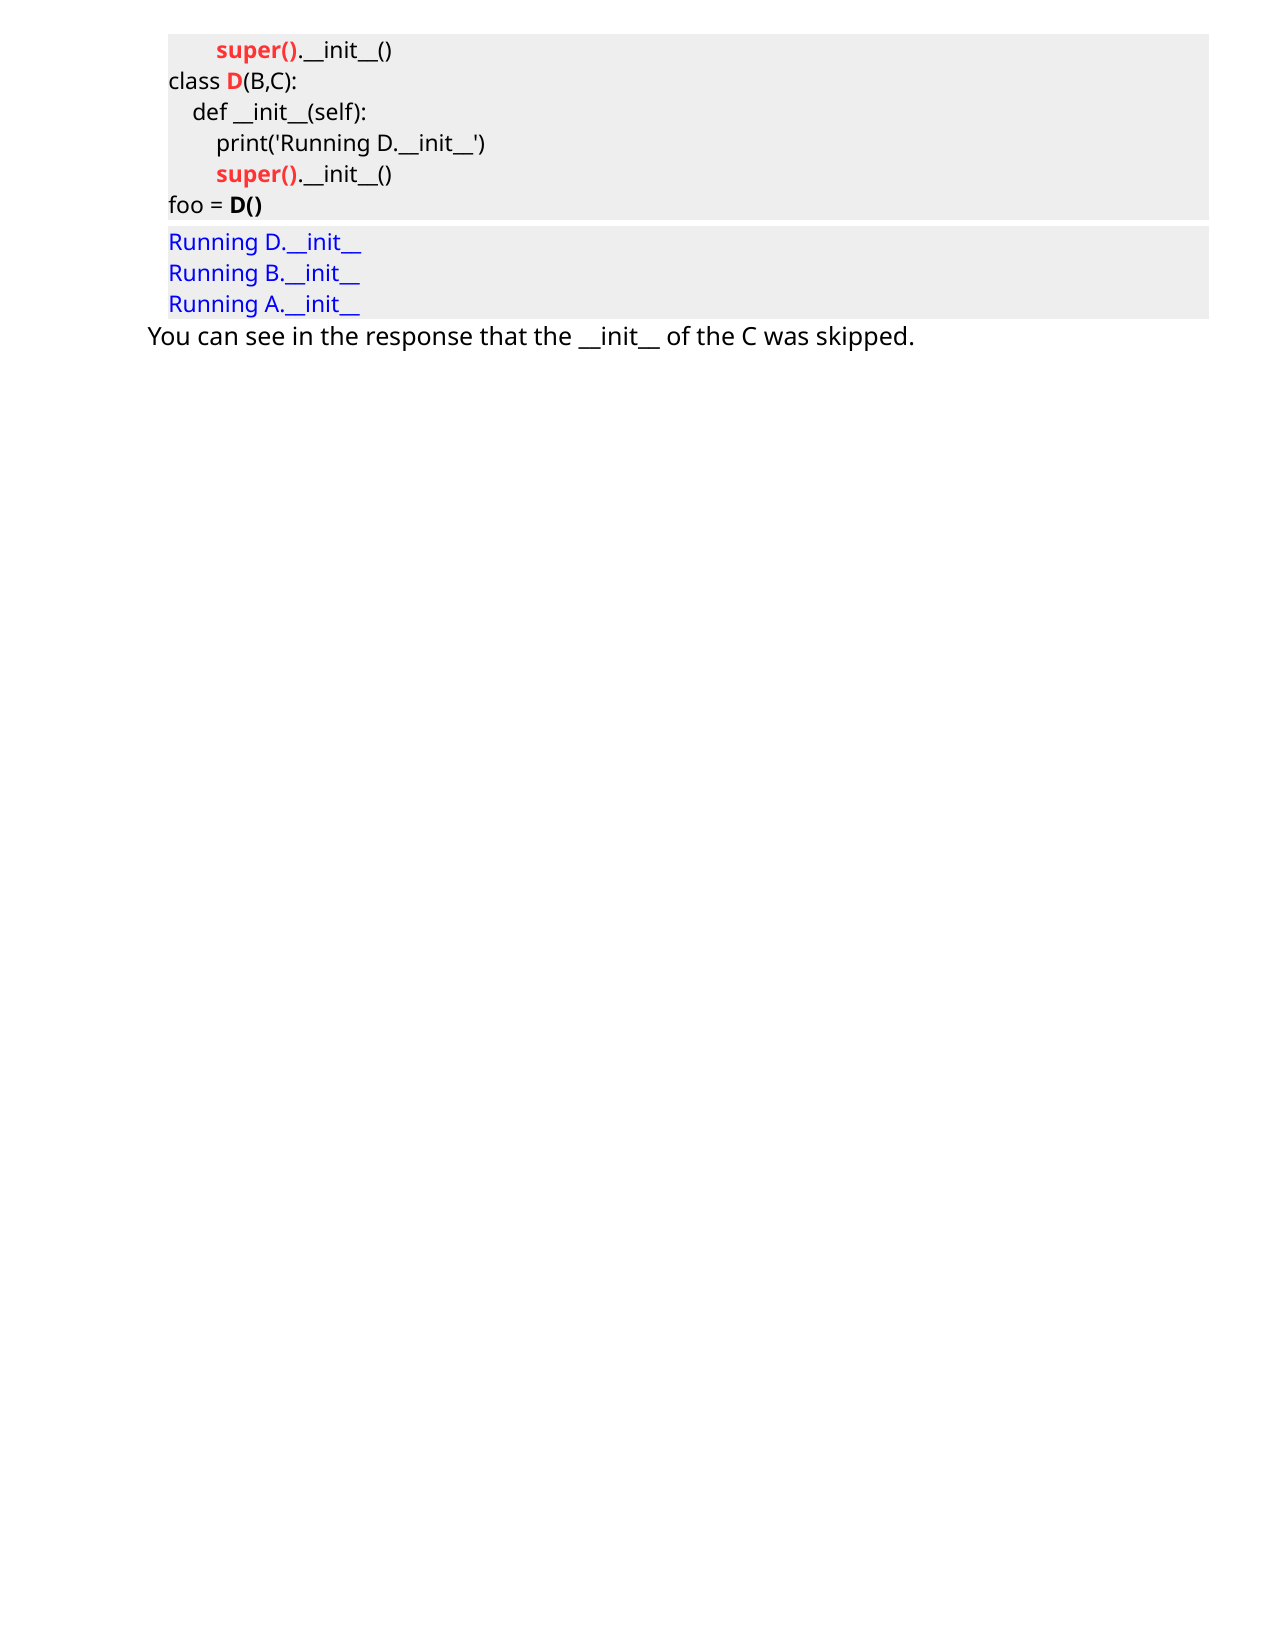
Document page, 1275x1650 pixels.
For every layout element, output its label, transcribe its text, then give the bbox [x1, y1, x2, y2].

text Running A.__init__ [168, 288, 1209, 319]
text Running D.__init__ [168, 226, 1209, 257]
text def __init__(self): [168, 96, 1209, 127]
text super().__init__() [168, 34, 1209, 65]
text super().__init__() [168, 158, 1209, 189]
text foo = D() [168, 189, 1209, 220]
text print('Running D.__init__') [168, 127, 1209, 158]
text class D(B,C): [168, 65, 1209, 96]
text Running B.__init__ [168, 257, 1209, 288]
subtitle You can see in the response that the __init__ of the C was skipped. [132, 319, 1209, 353]
